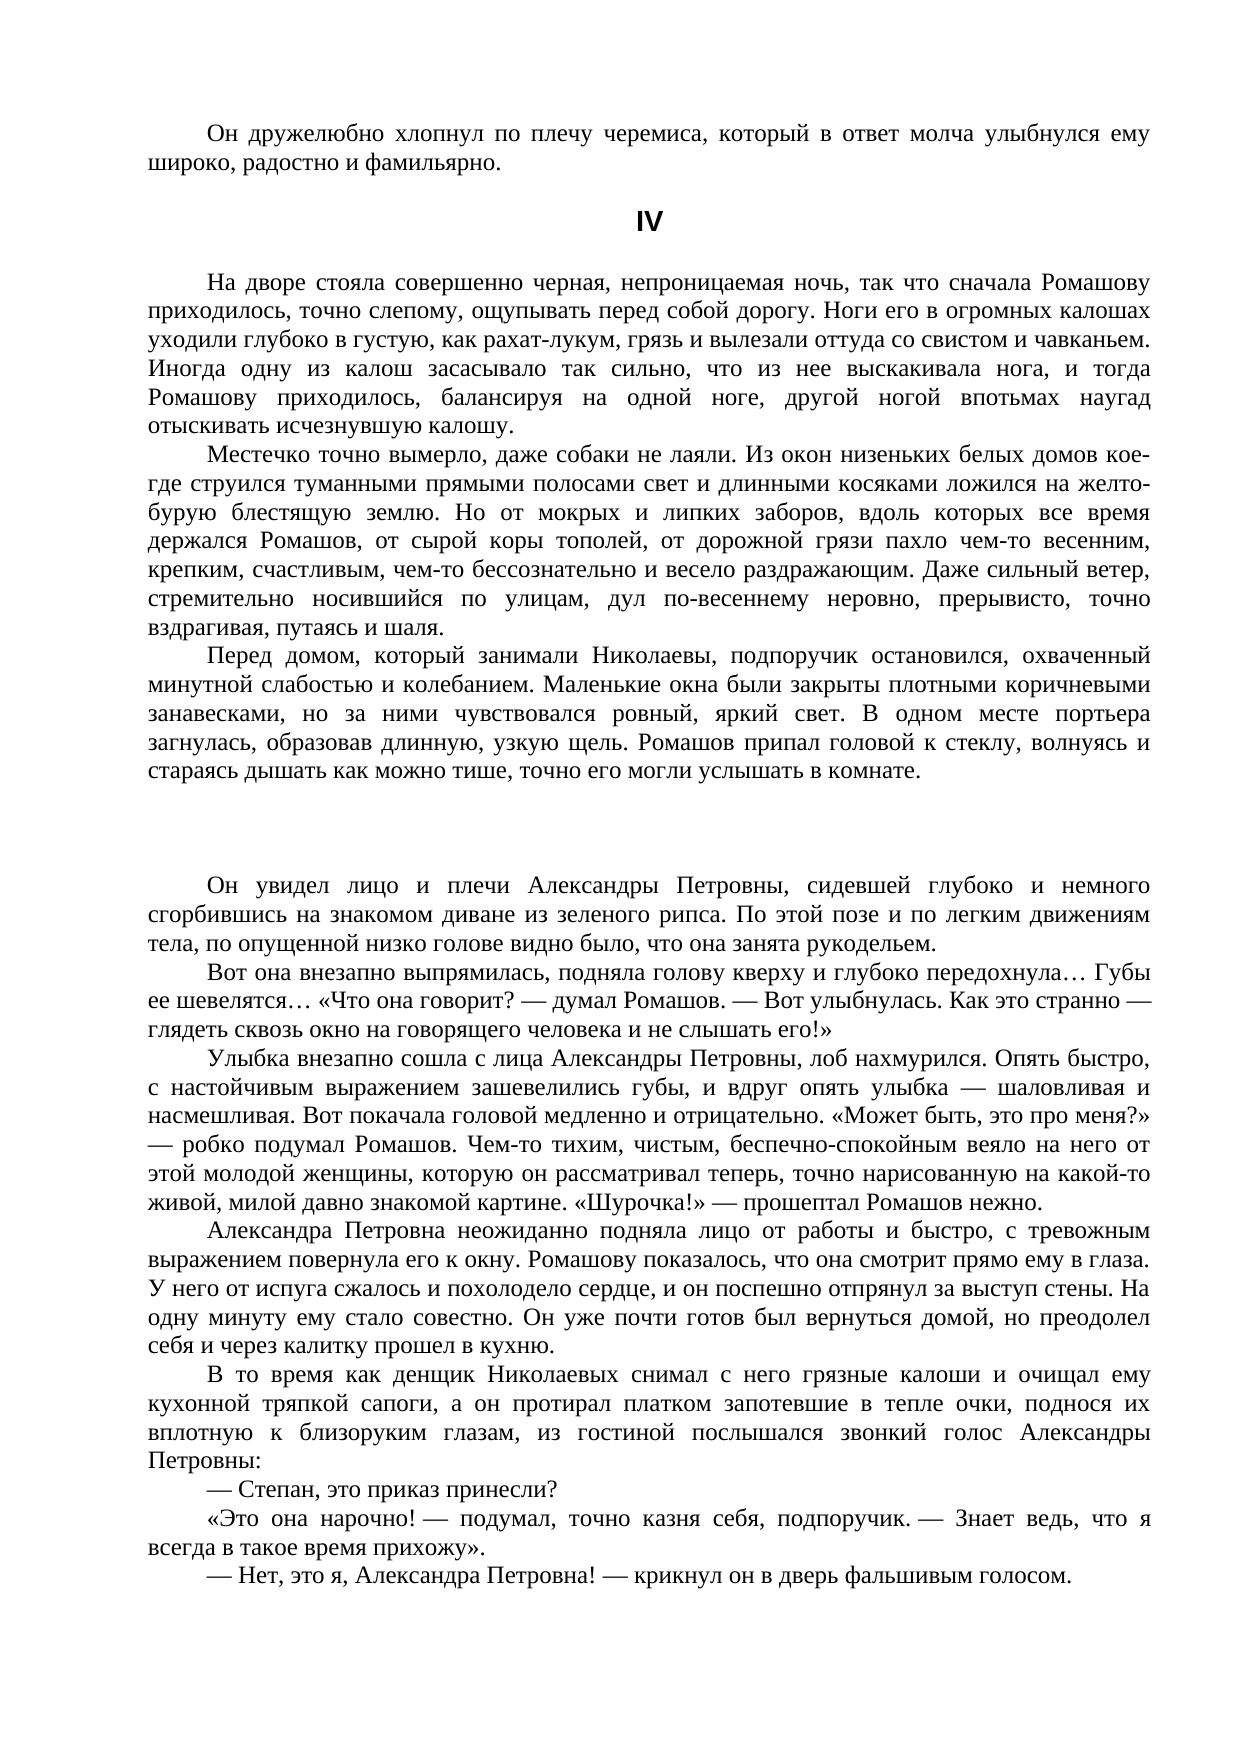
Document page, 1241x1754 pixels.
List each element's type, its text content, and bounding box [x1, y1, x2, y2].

text Александра Петровна неожиданно подняла лицо от работы и быстро, с тревожным выражением повернула его к окну. Ромашову показалось, что она смотрит прямо ему в глаза. У него от испуга сжалось и похолодело сердце, и он поспешно отпрянул за выступ стены. На одну минуту ему стало совестно. Он уже почти готов был вернуться домой, но преодолел себя и через калитку прошел в кухню. [148, 1215, 1152, 1359]
text Он увидел лицо и плечи Александры Петровны, сидевшей глубоко и немного сгорбившись на знакомом диване из зеленого рипса. По этой позе и по легким движениям тела, по опущенной низко голове видно было, что она занята рукодельем. [148, 870, 1152, 957]
text — Нет, это я, Александра Петровна! — крикнул он в дверь фальшивым голосом. [148, 1560, 1152, 1589]
text Он дружелюбно хлопнул по плечу черемиса, который в ответ молча улыбнулся ему широко, радостно и фамильярно. [148, 118, 1152, 176]
subtitle IV [148, 204, 1152, 238]
text Вот она внезапно выпрямилась, подняла голову кверху и глубоко передохнула… Губы ее шевелятся… «Что она говорит? — думал Ромашов. — Вот улыбнулась. Как это странно — глядеть сквозь окно на говорящего человека и не слышать его!» [148, 957, 1152, 1043]
text Местечко точно вымерло, даже собаки не лаяли. Из окон низеньких белых домов кое-где струился туманными прямыми полосами свет и длинными косяками ложился на желто-бурую блестящую землю. Но от мокрых и липких заборов, вдоль которых все время держался Ромашов, от сырой коры тополей, от дорожной грязи пахло чем-то весенним, крепким, счастливым, чем-то бессознательно и весело раздражающим. Даже сильный ветер, стремительно носившийся по улицам, дул по-весеннему неровно, прерывисто, точно вздрагивая, путаясь и шаля. [148, 439, 1152, 640]
text Улыбка внезапно сошла с лица Александры Петровны, лоб нахмурился. Опять быстро, с настойчивым выражением зашевелились губы, и вдруг опять улыбка — шаловливая и насмешливая. Вот покачала головой медленно и отрицательно. «Может быть, это про меня?» — робко подумал Ромашов. Чем-то тихим, чистым, беспечно-спокойным веяло на него от этой молодой женщины, которую он рассматривал теперь, точно нарисованную на какой-то живой, милой давно знакомой картине. «Шурочка!» — прошептал Ромашов нежно. [148, 1043, 1152, 1215]
text «Это она нарочно! — подумал, точно казня себя, подпоручик. — Знает ведь, что я всегда в такое время прихожу». [148, 1503, 1152, 1560]
text На дворе стояла совершенно черная, непроницаемая ночь, так что сначала Ромашову приходилось, точно слепому, ощупывать перед собой дорогу. Ноги его в огромных калошах уходили глубоко в густую, как рахат-лукум, грязь и вылезали оттуда со свистом и чавканьем. Иногда одну из калош засасывало так сильно, что из нее выскакивала нога, и тогда Ромашову приходилось, балансируя на одной ноге, другой ногой впотьмах наугад отыскивать исчезнувшую калошу. [148, 267, 1152, 439]
text В то время как денщик Николаевых снимал с него грязные калоши и очищал ему кухонной тряпкой сапоги, а он протирал платком запотевшие в тепле очки, поднося их вплотную к близоруким глазам, из гостиной послышался звонкий голос Александры Петровны: [148, 1359, 1152, 1474]
text — Степан, это приказ принесли? [148, 1474, 1152, 1503]
text Перед домом, который занимали Николаевы, подпоручик остановился, охваченный минутной слабостью и колебанием. Маленькие окна были закрыты плотными коричневыми занавесками, но за ними чувствовался ровный, яркий свет. В одном месте портьера загнулась, образовав длинную, узкую щель. Ромашов припал головой к стеклу, волнуясь и стараясь дышать как можно тише, точно его могли услышать в комнате. [148, 640, 1152, 784]
